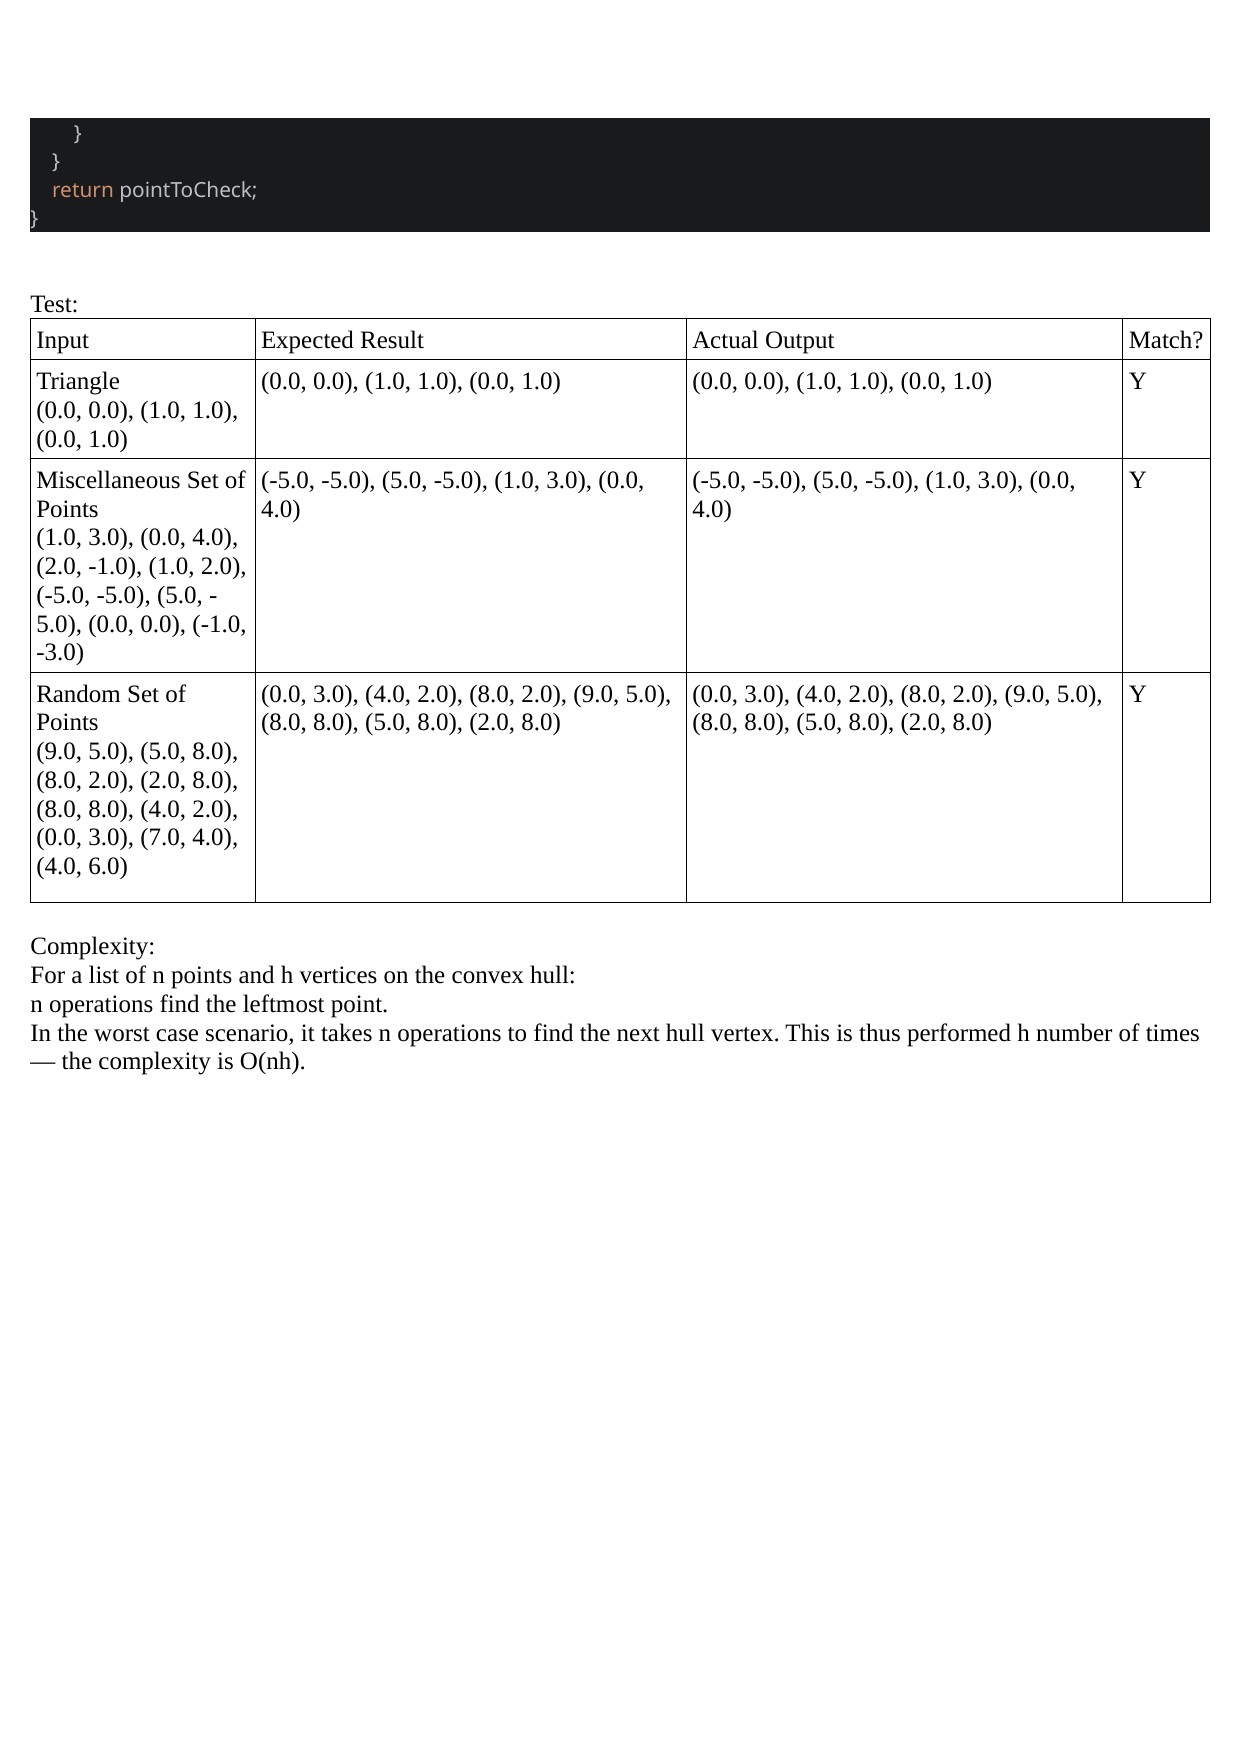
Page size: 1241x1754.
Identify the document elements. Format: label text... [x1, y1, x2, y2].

table_cell Random Set of Points (9.0, 5.0), (5.0, 8.0), (8.0, 2.0), (2.0, 8.0), (8.0, 8.0), (4.0, 2.0), (0.0, 3.0), (7.0, 4.0), (4.0, 6.0) [31, 673, 255, 902]
table_header Input [31, 319, 255, 359]
table_cell (0.0, 3.0), (4.0, 2.0), (8.0, 2.0), (9.0, 5.0), (8.0, 8.0), (5.0, 8.0), (2.0, 8.0) [687, 673, 1122, 902]
text n operations find the leftmost point. [30, 989, 1210, 1018]
table_cell Y [1123, 459, 1210, 672]
table_header Actual Output [687, 319, 1122, 359]
table_cell (0.0, 0.0), (1.0, 1.0), (0.0, 1.0) [256, 360, 686, 458]
text Test: [30, 289, 1210, 318]
text Complexity: [30, 931, 1210, 960]
table_cell (0.0, 0.0), (1.0, 1.0), (0.0, 1.0) [687, 360, 1122, 458]
table_cell (-5.0, -5.0), (5.0, -5.0), (1.0, 3.0), (0.0, 4.0) [687, 459, 1122, 672]
table_cell Miscellaneous Set of Points (1.0, 3.0), (0.0, 4.0), (2.0, -1.0), (1.0, 2.0), (-5.0, -5.0), (5.0, -5.0), (0.0, 0.0), (-1.0, -3.0) [31, 459, 255, 672]
table_cell Y [1123, 360, 1210, 458]
text For a list of n points and h vertices on the convex hull: [30, 960, 1210, 989]
table_cell Y [1123, 673, 1210, 902]
text In the worst case scenario, it takes n operations to find the next hull vertex. This is thus performed h number of times — the complexity is O(nh). [30, 1018, 1210, 1075]
table_cell (-5.0, -5.0), (5.0, -5.0), (1.0, 3.0), (0.0, 4.0) [256, 459, 686, 672]
text } } return pointToCheck; } [30, 118, 1210, 232]
table_cell Triangle (0.0, 0.0), (1.0, 1.0), (0.0, 1.0) [31, 360, 255, 458]
table_cell (0.0, 3.0), (4.0, 2.0), (8.0, 2.0), (9.0, 5.0), (8.0, 8.0), (5.0, 8.0), (2.0, 8.0) [256, 673, 686, 902]
table_header Expected Result [256, 319, 686, 359]
table_header Match? [1123, 319, 1210, 359]
